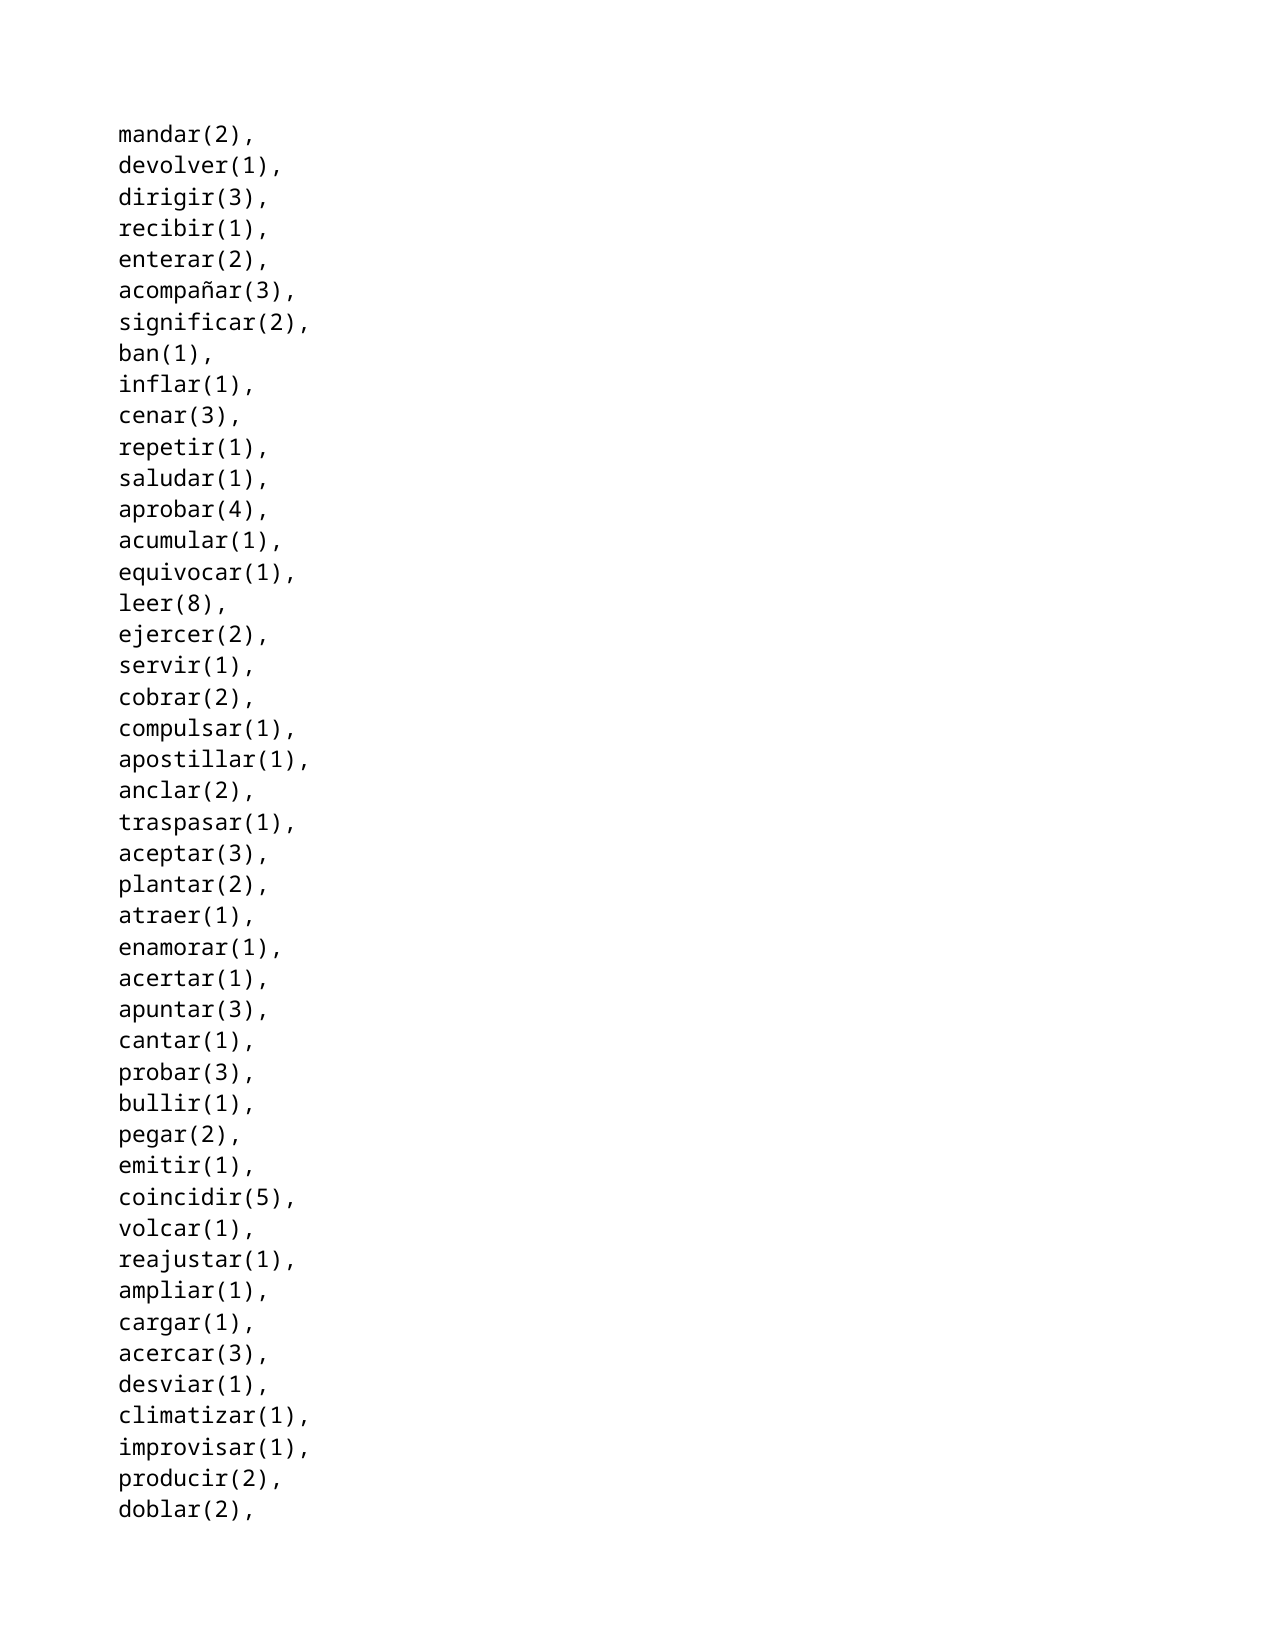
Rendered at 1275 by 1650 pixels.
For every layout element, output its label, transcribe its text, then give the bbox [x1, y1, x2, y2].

text atraer(1), [118, 899, 1157, 931]
text pegar(2), [118, 1118, 1157, 1149]
text significar(2), [118, 306, 1157, 337]
text apostillar(1), [118, 743, 1157, 774]
text cobrar(2), [118, 681, 1157, 712]
text ampliar(1), [118, 1274, 1157, 1306]
text aceptar(3), [118, 837, 1157, 868]
text bullir(1), [118, 1087, 1157, 1118]
text dirigir(3), [118, 181, 1157, 212]
text improvisar(1), [118, 1431, 1157, 1462]
text acompañar(3), [118, 274, 1157, 306]
text volcar(1), [118, 1212, 1157, 1243]
text servir(1), [118, 649, 1157, 681]
text cargar(1), [118, 1306, 1157, 1337]
text doblar(2), [118, 1493, 1157, 1524]
text enterar(2), [118, 243, 1157, 274]
text inflar(1), [118, 368, 1157, 399]
text climatizar(1), [118, 1399, 1157, 1431]
text desviar(1), [118, 1368, 1157, 1399]
text cantar(1), [118, 1024, 1157, 1056]
text producir(2), [118, 1462, 1157, 1493]
text anclar(2), [118, 774, 1157, 806]
text reajustar(1), [118, 1243, 1157, 1274]
text equivocar(1), [118, 556, 1157, 587]
text acumular(1), [118, 524, 1157, 556]
text coincidir(5), [118, 1181, 1157, 1212]
text compulsar(1), [118, 712, 1157, 743]
text apuntar(3), [118, 993, 1157, 1024]
text aprobar(4), [118, 493, 1157, 524]
text recibir(1), [118, 212, 1157, 243]
text ejercer(2), [118, 618, 1157, 649]
text traspasar(1), [118, 806, 1157, 837]
text ban(1), [118, 337, 1157, 368]
text probar(3), [118, 1056, 1157, 1087]
text devolver(1), [118, 149, 1157, 181]
text mandar(2), [118, 118, 1157, 149]
text acercar(3), [118, 1337, 1157, 1368]
text emitir(1), [118, 1149, 1157, 1181]
text plantar(2), [118, 868, 1157, 899]
text repetir(1), [118, 431, 1157, 462]
text saludar(1), [118, 462, 1157, 493]
text cenar(3), [118, 399, 1157, 431]
text leer(8), [118, 587, 1157, 618]
text acertar(1), [118, 962, 1157, 993]
text enamorar(1), [118, 931, 1157, 962]
